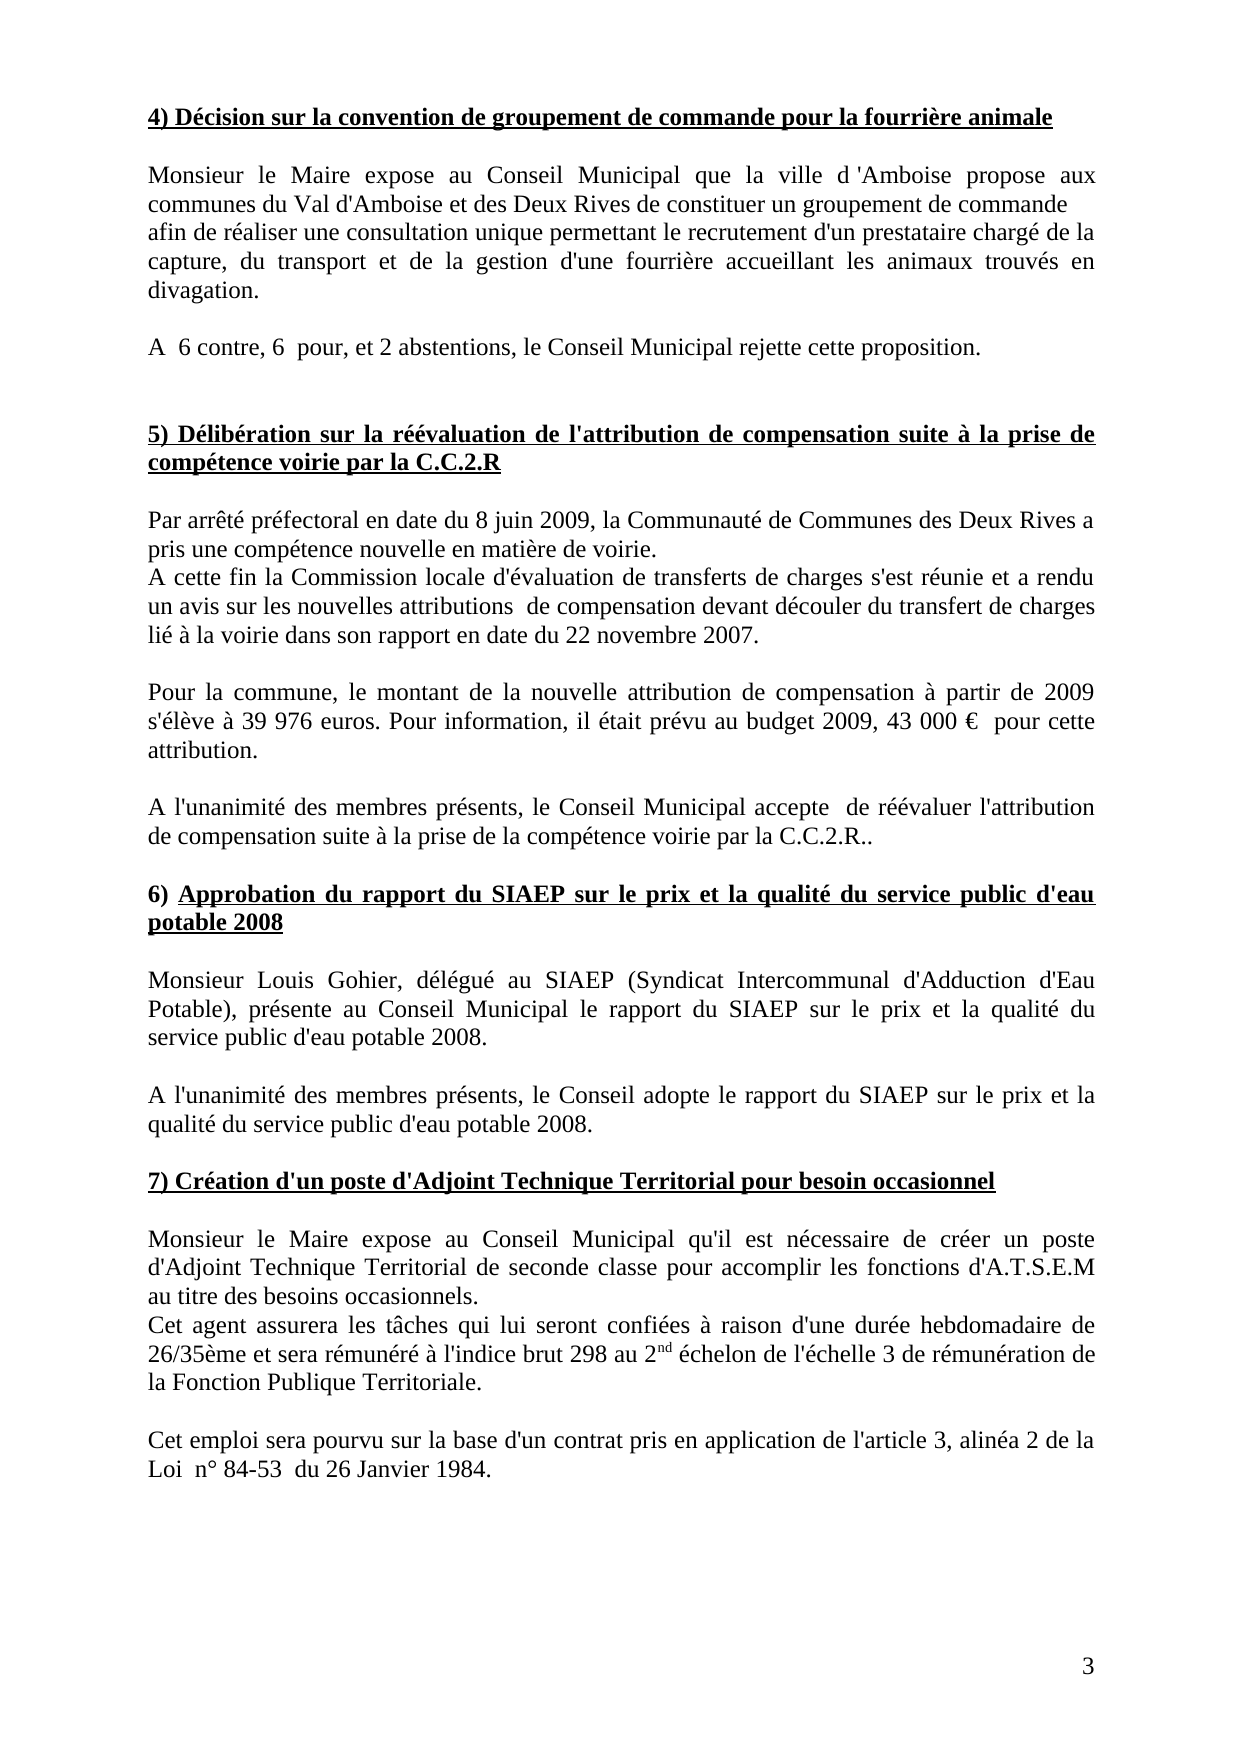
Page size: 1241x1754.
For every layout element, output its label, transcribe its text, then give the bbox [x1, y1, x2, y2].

text Par arrêté préfectoral en date du 8 juin 2009, la Communauté de Communes des Deux Rives a pris une compétence nouvelle en matière de voirie. [148, 505, 1096, 562]
text Monsieur le Maire expose au Conseil Municipal qu'il est nécessaire de créer un poste d'Adjoint Technique Territorial de seconde classe pour accomplir les fonctions d'A.T.S.E.M au titre des besoins occasionnels. [148, 1224, 1096, 1310]
text Monsieur Louis Gohier, délégué au SIAEP (Syndicat Intercommunal d'Adduction d'Eau Potable), présente au Conseil Municipal le rapport du SIAEP sur le prix et la qualité du service public d'eau potable 2008. [148, 965, 1096, 1051]
text Pour la commune, le montant de la nouvelle attribution de compensation à partir de 2009 s'élève à 39 976 euros. Pour information, il était prévu au budget 2009, 43 000 € pour cette attribution. [148, 677, 1096, 764]
text A cette fin la Commission locale d'évaluation de transferts de charges s'est réunie et a rendu un avis sur les nouvelles attributions de compensation devant découler du transfert de charges lié à la voirie dans son rapport en date du 22 novembre 2007. [148, 562, 1096, 649]
list 6) Approbation du rapport du SIAEP sur le prix et la qualité du service public d'eau potable 2008 [148, 879, 1096, 936]
list compétence voirie par la C.C.2.R [148, 445, 1096, 476]
text Cet agent assurera les tâches qui lui seront confiées à raison d'une durée hebdomadaire de 26/35ème et sera rémunéré à l'indice brut 298 au 2nd échelon de l'échelle 3 de rémunération de la Fonction Publique Territoriale. [148, 1310, 1096, 1396]
text A l'unanimité des membres présents, le Conseil Municipal accepte de réévaluer l'attribution de compensation suite à la prise de la compétence voirie par la C.C.2.R.. [148, 792, 1096, 850]
text Cet emploi sera pourvu sur la base d'un contrat pris en application de l'article 3, alinéa 2 de la Loi n° 84-53 du 26 Janvier 1984. [148, 1425, 1096, 1482]
list 7) Création d'un poste d'Adjoint Technique Territorial pour besoin occasionnel [148, 1166, 1096, 1195]
list 4) Décision sur la convention de groupement de commande pour la fourrière animale [148, 102, 1096, 131]
text A 6 contre, 6 pour, et 2 abstentions, le Conseil Municipal rejette cette proposition. [148, 304, 1096, 361]
text Monsieur le Maire expose au Conseil Municipal que la ville d 'Amboise propose aux communes du Val d'Amboise et des Deux Rives de constituer un groupement de commande [148, 160, 1096, 217]
text A l'unanimité des membres présents, le Conseil adopte le rapport du SIAEP sur le prix et la qualité du service public d'eau potable 2008. [148, 1080, 1096, 1137]
list 5) Délibération sur la réévaluation de l'attribution de compensation suite à la prise de [148, 419, 1096, 444]
text afin de réaliser une consultation unique permettant le recrutement d'un prestataire chargé de la capture, du transport et de la gestion d'une fourrière accueillant les animaux trouvés en divagation. [148, 217, 1096, 304]
